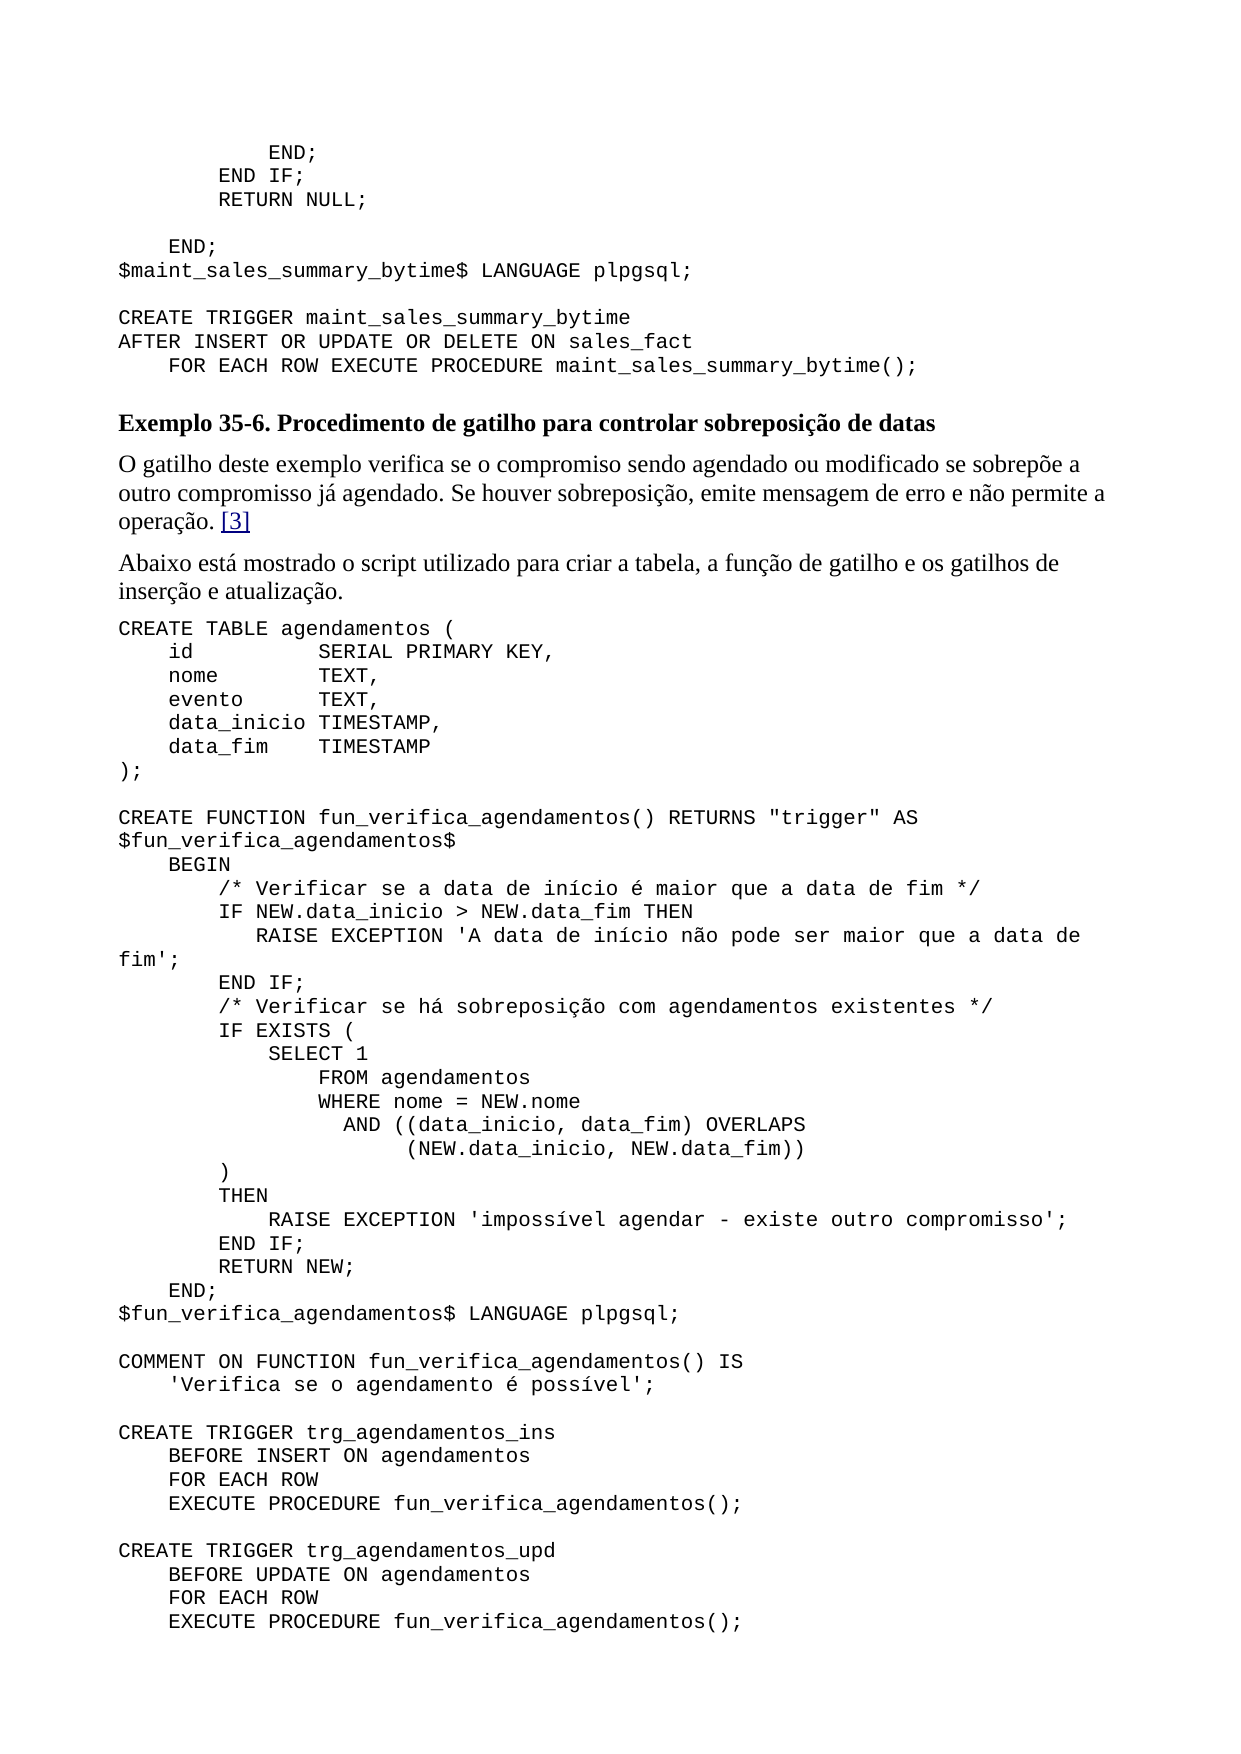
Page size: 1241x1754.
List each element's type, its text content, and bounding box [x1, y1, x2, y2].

text IF NEW.data_inicio > NEW.data_fim THEN [118, 901, 1122, 925]
text END; [118, 236, 1122, 260]
text AFTER INSERT OR UPDATE OR DELETE ON sales_fact [118, 331, 1122, 354]
text RETURN NEW; [118, 1256, 1122, 1280]
text WHERE nome = NEW.nome [118, 1091, 1122, 1114]
text EXECUTE PROCEDURE fun_verifica_agendamentos(); [118, 1611, 1122, 1634]
text SELECT 1 [118, 1043, 1122, 1067]
text ); [118, 759, 1122, 783]
text FOR EACH ROW [118, 1587, 1122, 1611]
text Exemplo 35-6. Procedimento de gatilho para controlar sobreposição de datas [118, 408, 1122, 436]
text CREATE TRIGGER maint_sales_summary_bytime [118, 307, 1122, 331]
text CREATE TRIGGER trg_agendamentos_ins [118, 1422, 1122, 1445]
text RAISE EXCEPTION 'A data de início não pode ser maior que a data de fim'; [118, 925, 1122, 972]
text Abaixo está mostrado o script utilizado para criar a tabela, a função de gatilho e os gatilhos de inserção e atualização. [118, 548, 1122, 605]
text $fun_verifica_agendamentos$ LANGUAGE plpgsql; [118, 1303, 1122, 1327]
text FOR EACH ROW [118, 1469, 1122, 1493]
text O gatilho deste exemplo verifica se o compromiso sendo agendado ou modificado se sobrepõe a outro compromisso já agendado. Se houver sobreposição, emite mensagem de erro e não permite a operação. [3] [118, 449, 1122, 535]
text nome TEXT, [118, 665, 1122, 689]
text END IF; [118, 1232, 1122, 1256]
text END; [118, 142, 1122, 165]
text /* Verificar se há sobreposição com agendamentos existentes */ [118, 996, 1122, 1020]
text FOR EACH ROW EXECUTE PROCEDURE maint_sales_summary_bytime(); [118, 354, 1122, 378]
text END; [118, 1280, 1122, 1303]
text RAISE EXCEPTION 'impossível agendar - existe outro compromisso'; [118, 1209, 1122, 1232]
text EXECUTE PROCEDURE fun_verifica_agendamentos(); [118, 1493, 1122, 1516]
text RETURN NULL; [118, 189, 1122, 213]
text CREATE TRIGGER trg_agendamentos_upd [118, 1540, 1122, 1563]
text 'Verifica se o agendamento é possível'; [118, 1374, 1122, 1398]
text CREATE TABLE agendamentos ( [118, 618, 1122, 641]
text COMMENT ON FUNCTION fun_verifica_agendamentos() IS [118, 1351, 1122, 1374]
text CREATE FUNCTION fun_verifica_agendamentos() RETURNS "trigger" AS [118, 807, 1122, 831]
text id SERIAL PRIMARY KEY, [118, 641, 1122, 665]
text THEN [118, 1185, 1122, 1209]
text $fun_verifica_agendamentos$ [118, 831, 1122, 854]
text ) [118, 1162, 1122, 1185]
text $maint_sales_summary_bytime$ LANGUAGE plpgsql; [118, 260, 1122, 284]
text END IF; [118, 165, 1122, 189]
text FROM agendamentos [118, 1067, 1122, 1091]
text evento TEXT, [118, 689, 1122, 712]
text /* Verificar se a data de início é maior que a data de fim */ [118, 878, 1122, 901]
text IF EXISTS ( [118, 1020, 1122, 1043]
text BEFORE INSERT ON agendamentos [118, 1445, 1122, 1469]
text BEGIN [118, 854, 1122, 878]
text data_fim TIMESTAMP [118, 736, 1122, 759]
text AND ((data_inicio, data_fim) OVERLAPS [118, 1114, 1122, 1138]
text END IF; [118, 972, 1122, 996]
text (NEW.data_inicio, NEW.data_fim)) [118, 1138, 1122, 1162]
text data_inicio TIMESTAMP, [118, 712, 1122, 736]
text BEFORE UPDATE ON agendamentos [118, 1563, 1122, 1587]
